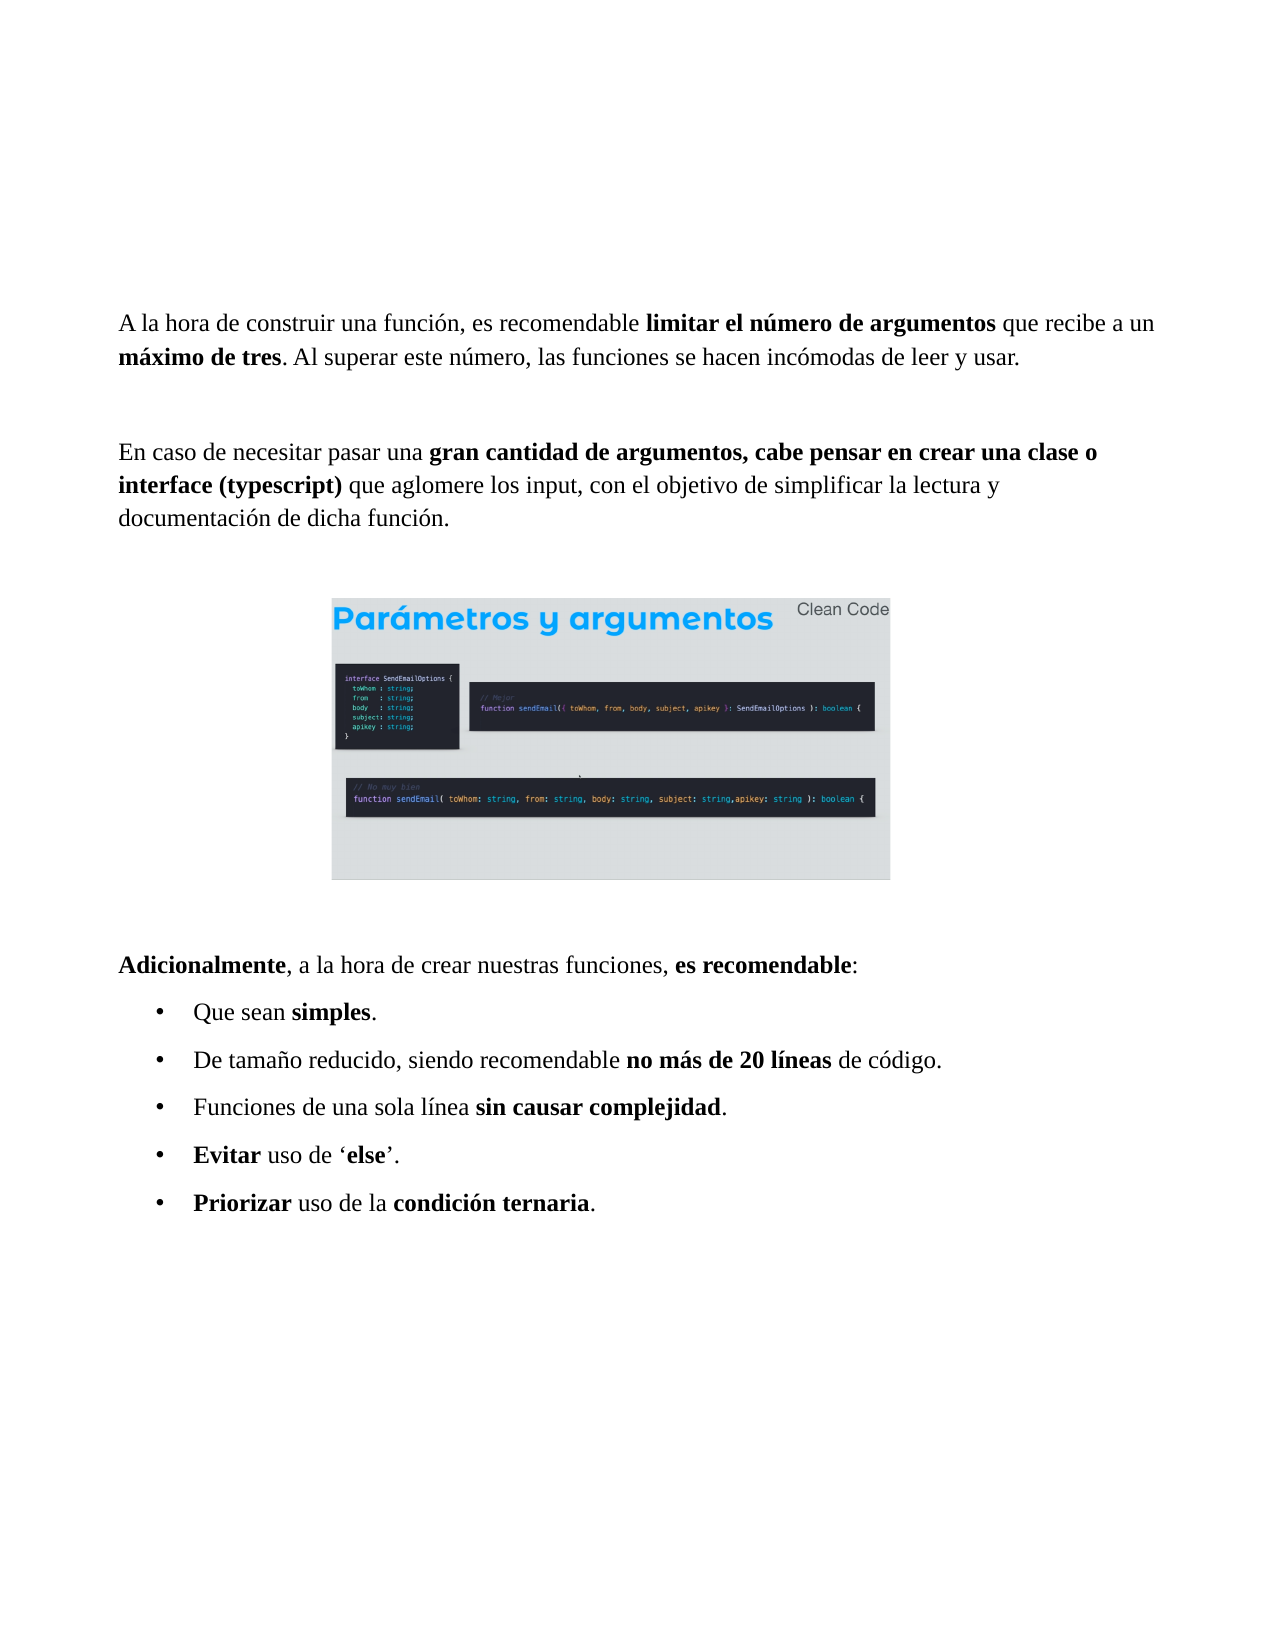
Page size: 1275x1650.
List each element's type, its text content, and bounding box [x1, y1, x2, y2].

list De tamaño reducido, siendo recomendable no más de 20 líneas de código. [156, 1045, 1157, 1074]
list Funciones de una sola línea sin causar complejidad. [156, 1092, 1157, 1121]
text En caso de necesitar pasar una gran cantidad de argumentos, cabe pensar en crear una clase o interface (typescript) que aglomere los input, con el objetivo de simplificar la lectura y documentación de dicha función. [118, 437, 1157, 532]
list Evitar uso de ‘else’. [156, 1140, 1157, 1169]
list Priorizar uso de la condición ternaria. [156, 1188, 1157, 1216]
text A la hora de construir una función, es recomendable limitar el número de argumentos que recibe a un máximo de tres. Al superar este número, las funciones se hacen incómodas de leer y usar. [118, 308, 1157, 370]
text Adicionalmente, a la hora de crear nuestras funciones, es recomendable: [118, 598, 1157, 978]
list Que sean simples. [156, 997, 1157, 1026]
picture [331, 598, 891, 880]
